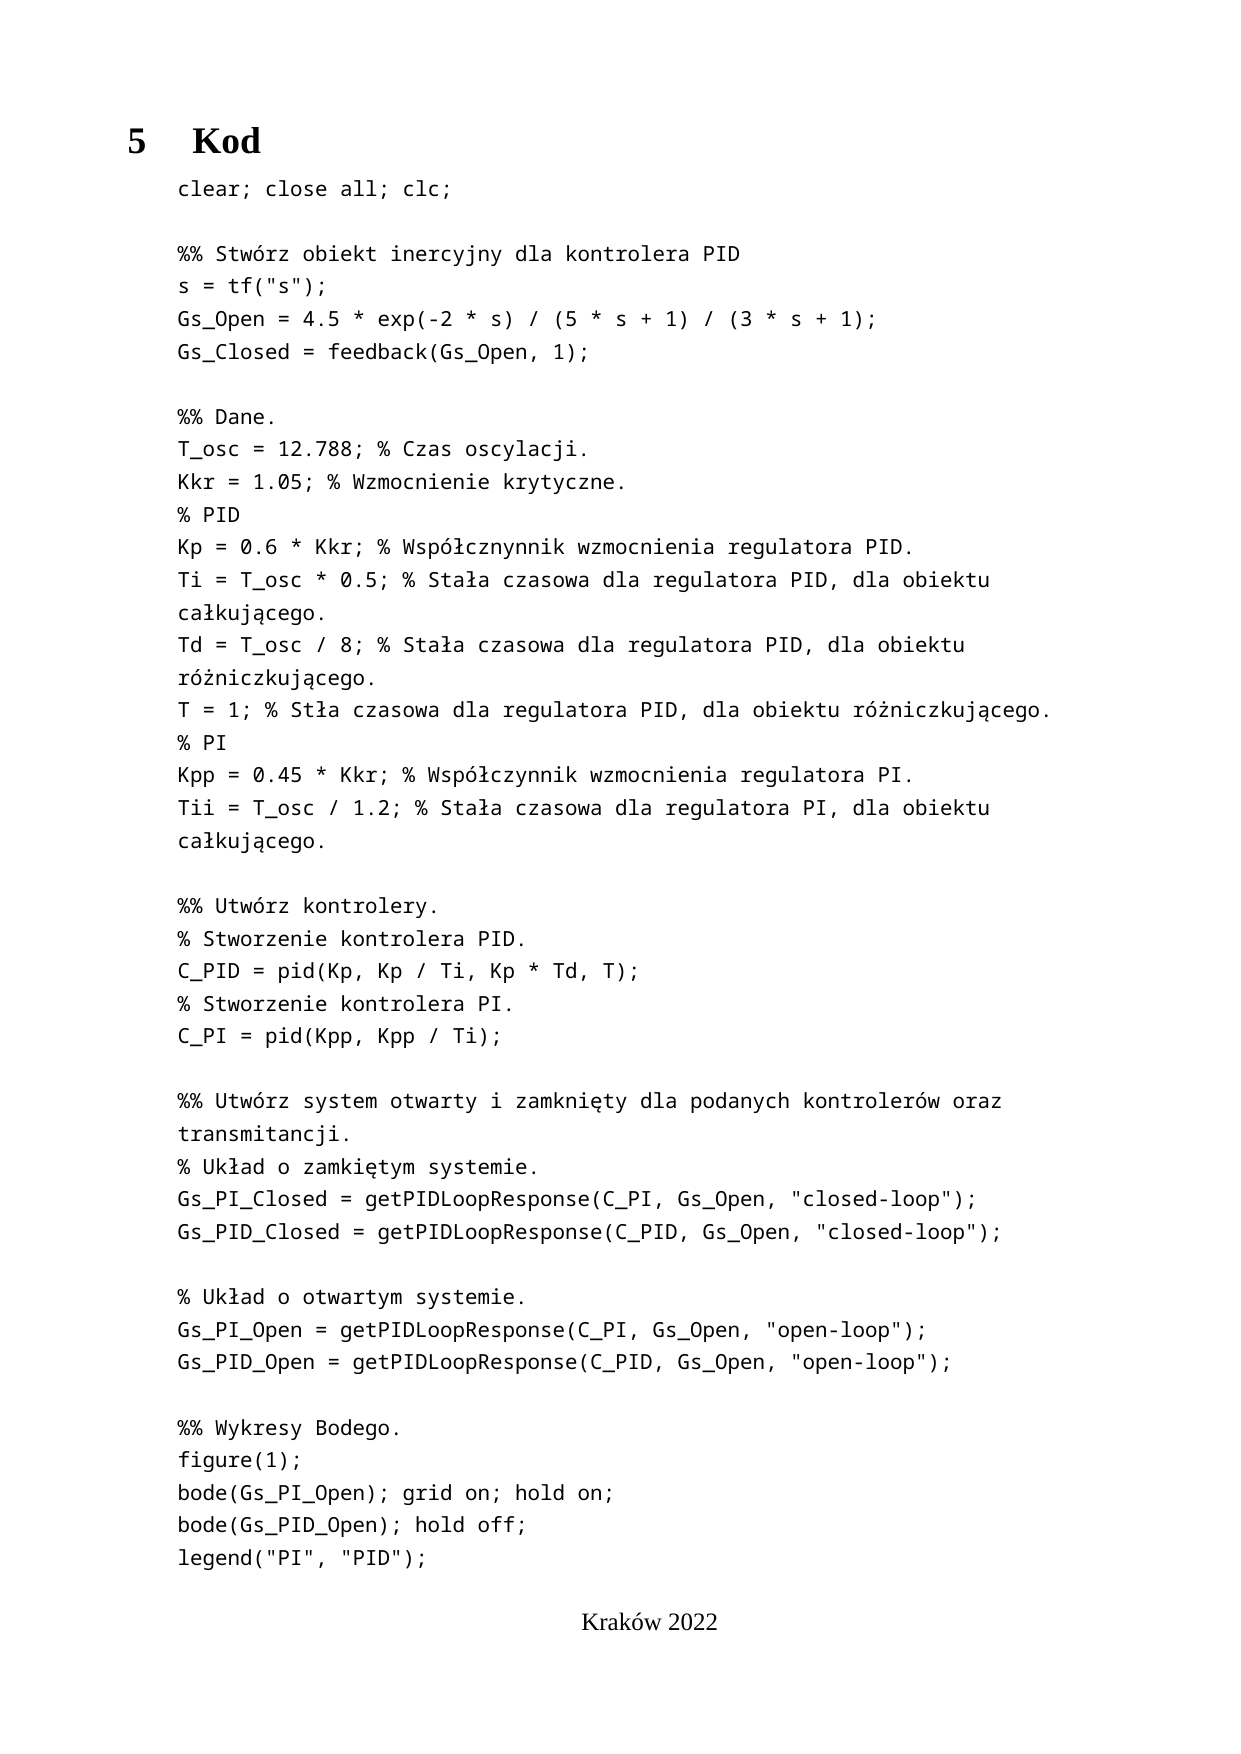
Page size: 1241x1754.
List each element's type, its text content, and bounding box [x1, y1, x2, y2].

subtitle Kod [118, 118, 1122, 161]
text C_PI = pid(Kpp, Kpp / Ti); [177, 1021, 1122, 1050]
text Gs_PI_Closed = getPIDLoopResponse(C_PI, Gs_Open, "closed-loop"); [177, 1184, 1122, 1213]
text Gs_PID_Closed = getPIDLoopResponse(C_PID, Gs_Open, "closed-loop"); [177, 1217, 1122, 1246]
text clear; close all; clc; [177, 174, 1122, 202]
text Kp = 0.6 * Kkr; % Współcznynnik wzmocnienia regulatora PID. [177, 532, 1122, 561]
text Tii = T_osc / 1.2; % Stała czasowa dla regulatora PI, dla obiektu całkującego. [177, 793, 1122, 854]
text %% Utwórz kontrolery. [177, 891, 1122, 919]
text Ti = T_osc * 0.5; % Stała czasowa dla regulatora PID, dla obiektu całkującego. [177, 565, 1122, 626]
text Gs_PI_Open = getPIDLoopResponse(C_PI, Gs_Open, "open-loop"); [177, 1315, 1122, 1343]
text %% Utwórz system otwarty i zamknięty dla podanych kontrolerów oraz transmitancji. [177, 1087, 1122, 1148]
text T_osc = 12.788; % Czas oscylacji. [177, 434, 1122, 463]
text % Układ o otwartym systemie. [177, 1282, 1122, 1311]
text Kpp = 0.45 * Kkr; % Współczynnik wzmocnienia regulatora PI. [177, 761, 1122, 789]
text %% Wykresy Bodego. [177, 1413, 1122, 1441]
text bode(Gs_PI_Open); grid on; hold on; [177, 1478, 1122, 1506]
text % Układ o zamkiętym systemie. [177, 1152, 1122, 1180]
text Gs_Closed = feedback(Gs_Open, 1); [177, 337, 1122, 365]
text C_PID = pid(Kp, Kp / Ti, Kp * Td, T); [177, 956, 1122, 985]
text % Stworzenie kontrolera PID. [177, 924, 1122, 952]
text %% Stwórz obiekt inercyjny dla kontrolera PID [177, 239, 1122, 267]
text Gs_Open = 4.5 * exp(-2 * s) / (5 * s + 1) / (3 * s + 1); [177, 304, 1122, 333]
text bode(Gs_PID_Open); hold off; [177, 1511, 1122, 1539]
text T = 1; % Stła czasowa dla regulatora PID, dla obiektu różniczkującego. [177, 695, 1122, 724]
text Kkr = 1.05; % Wzmocnienie krytyczne. [177, 467, 1122, 496]
text % PI [177, 728, 1122, 756]
text %% Dane. [177, 402, 1122, 430]
text s = tf("s"); [177, 272, 1122, 300]
text legend("PI", "PID"); [177, 1543, 1122, 1572]
text Gs_PID_Open = getPIDLoopResponse(C_PID, Gs_Open, "open-loop"); [177, 1347, 1122, 1376]
text figure(1); [177, 1445, 1122, 1474]
text Td = T_osc / 8; % Stała czasowa dla regulatora PID, dla obiektu różniczkującego. [177, 630, 1122, 691]
text % Stworzenie kontrolera PI. [177, 989, 1122, 1017]
text % PID [177, 500, 1122, 528]
